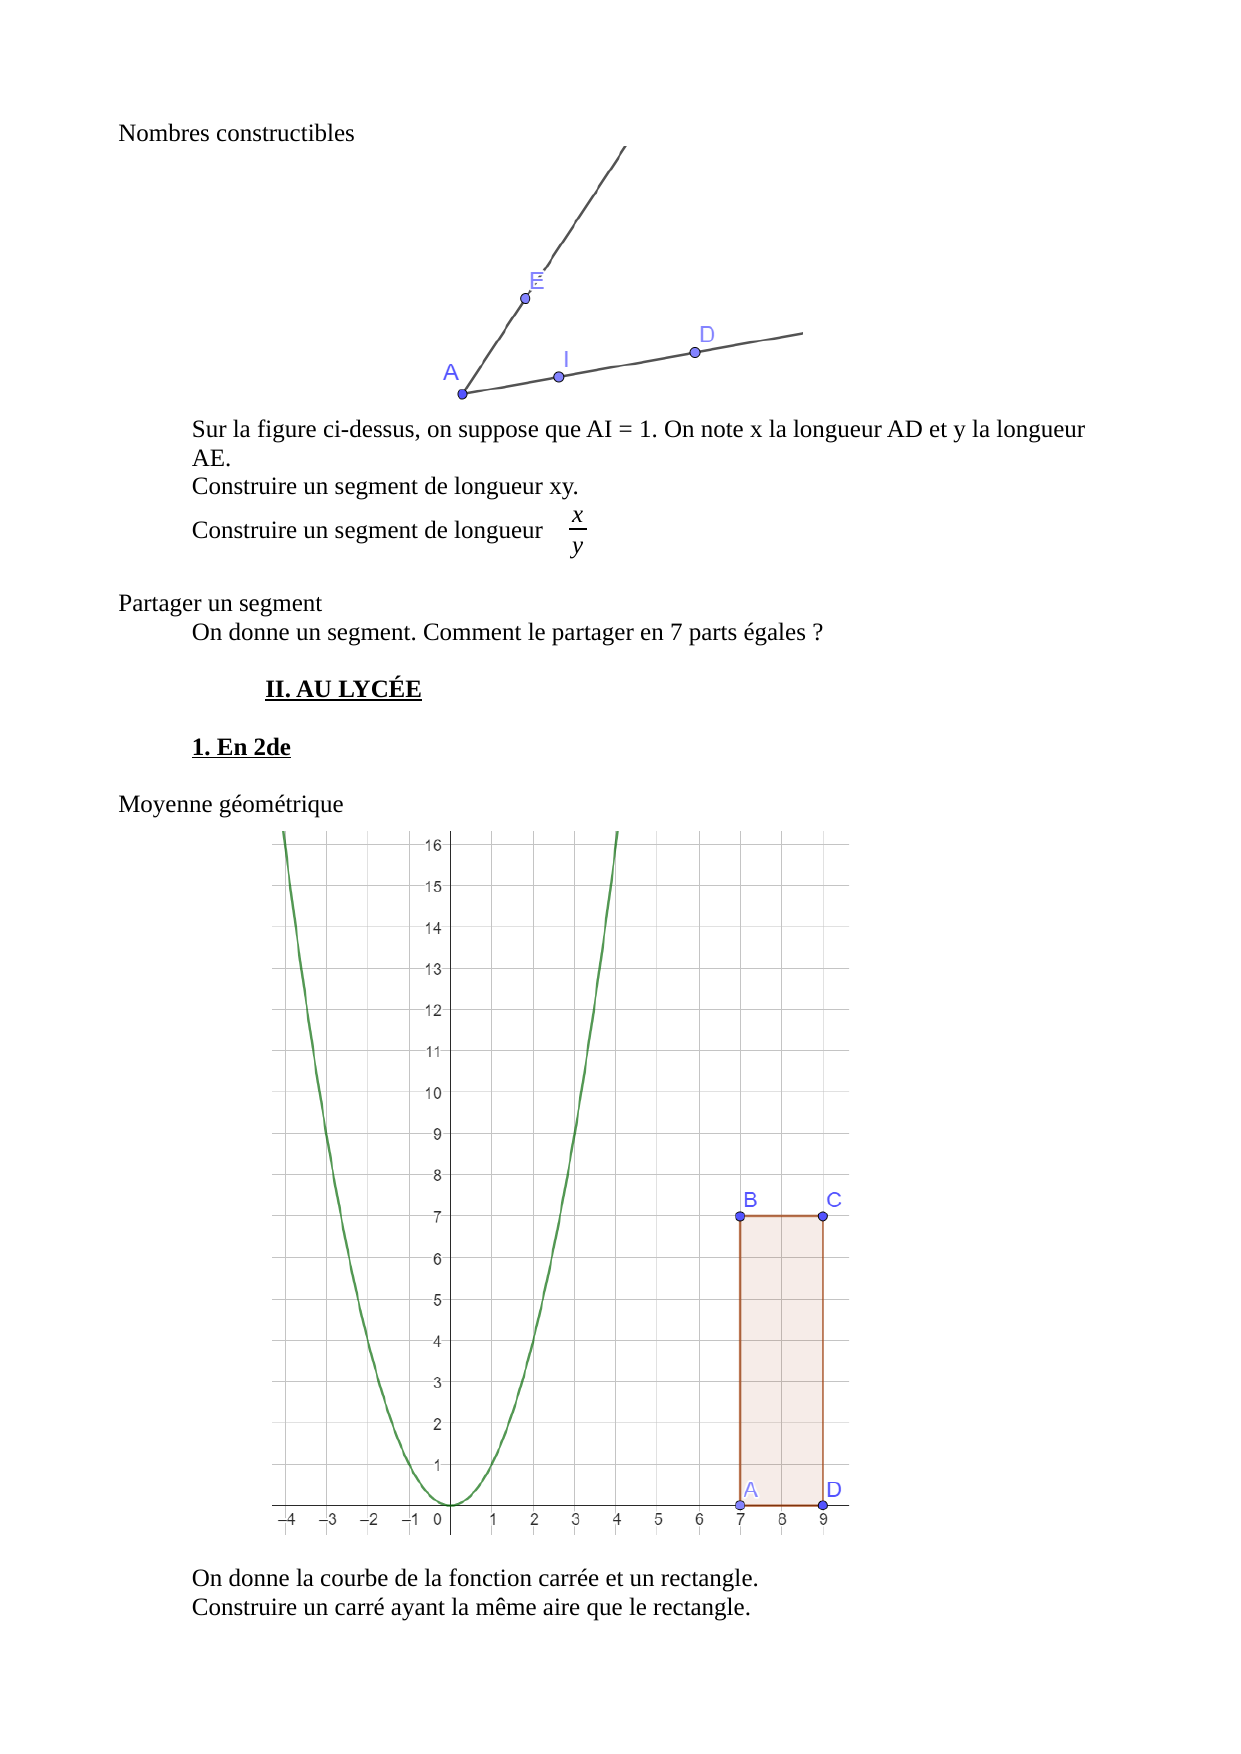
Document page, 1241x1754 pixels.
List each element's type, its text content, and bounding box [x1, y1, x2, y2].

text On donne la courbe de la fonction carrée et un rectangle. [118, 1563, 1122, 1592]
text Construire un carré ayant la même aire que le rectangle. [118, 1592, 1122, 1620]
text Nombres constructibles [118, 118, 1122, 147]
text Partager un segment [118, 588, 1122, 617]
text Sur la figure ci-dessus, on suppose que AI = 1. On note x la longueur AD et y la longueur AE. [118, 147, 1122, 471]
text Construire un segment de longueur [118, 500, 1122, 559]
text Moyenne géométrique [118, 789, 1122, 818]
text On donne un segment. Comment le partager en 7 parts égales ? [118, 617, 1122, 645]
text Construire un segment de longueur xy. [118, 471, 1122, 500]
picture [437, 146, 803, 414]
picture [272, 831, 850, 1535]
text II. AU LYCÉE [118, 674, 1122, 703]
text 1. En 2de [118, 732, 1122, 760]
